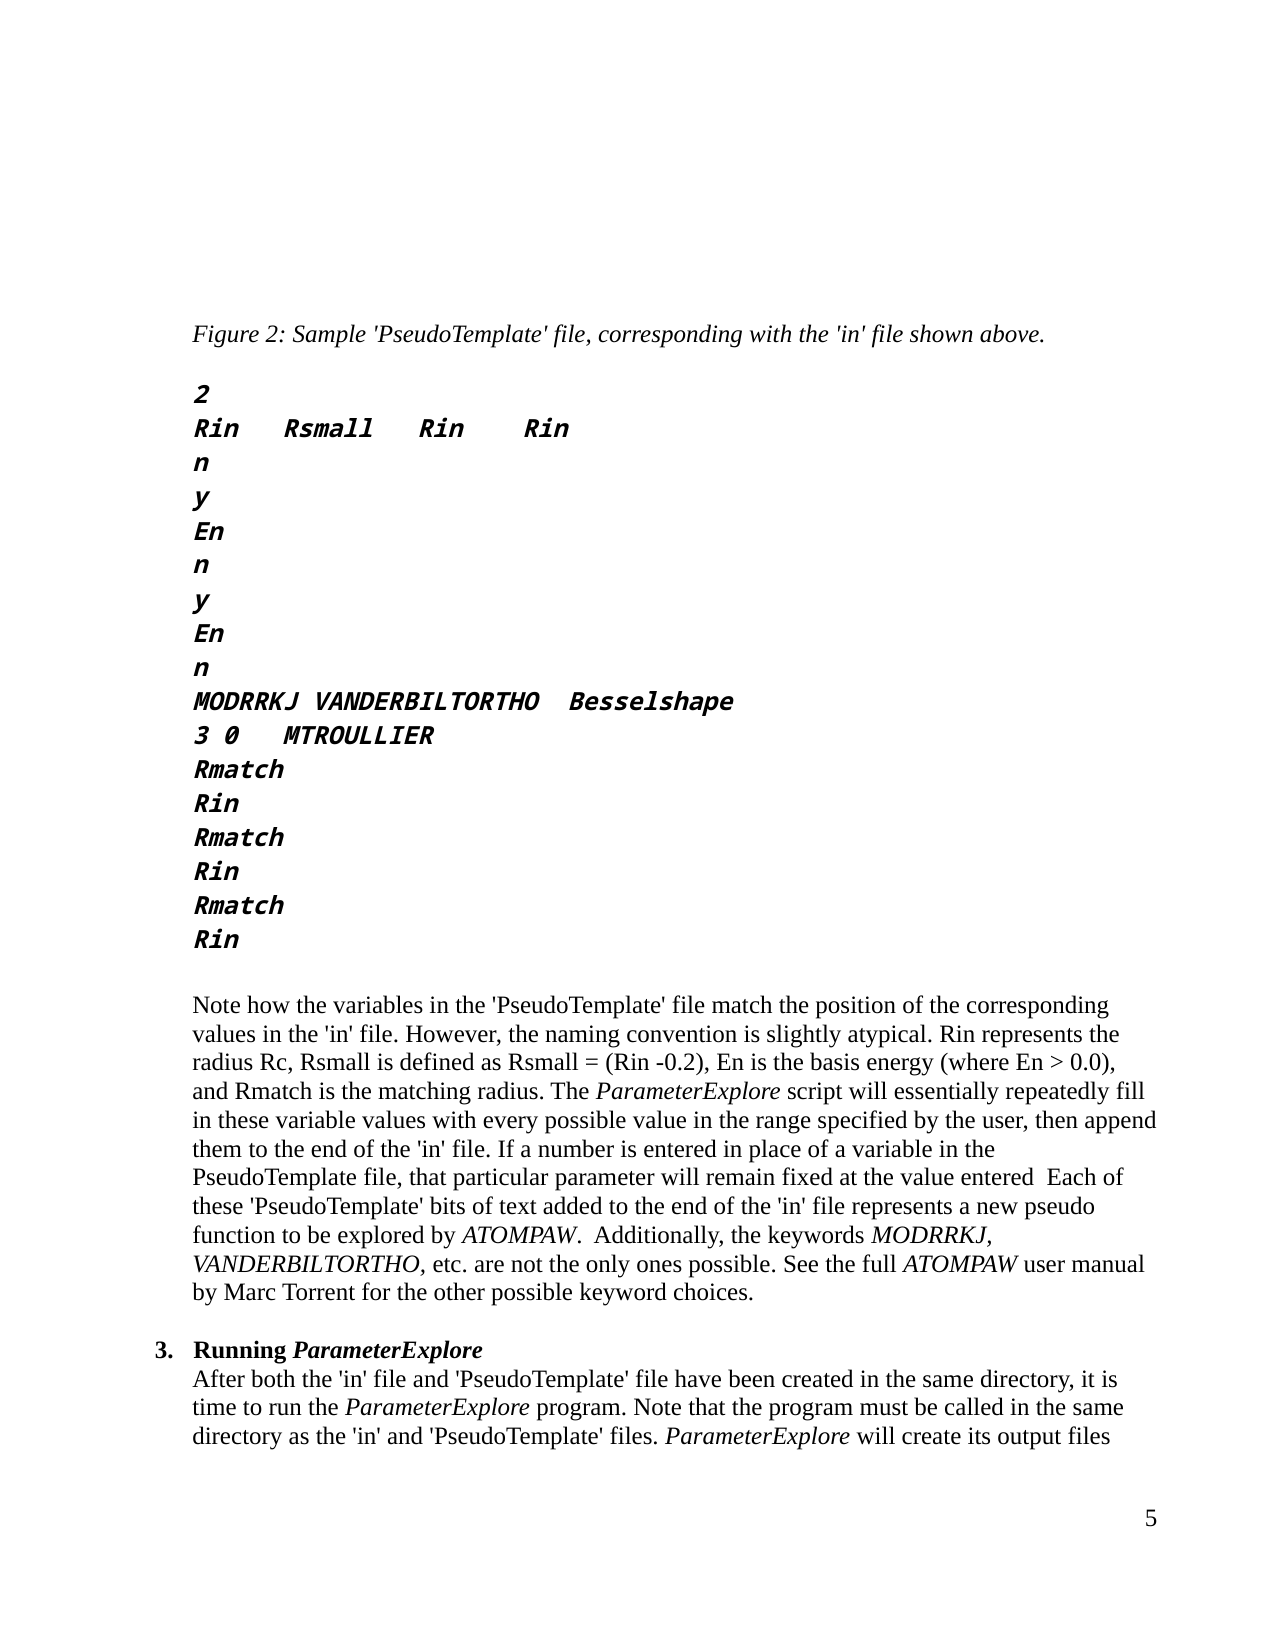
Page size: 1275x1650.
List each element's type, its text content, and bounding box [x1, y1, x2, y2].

text n [192, 649, 1157, 683]
text En [192, 513, 1157, 547]
text y [192, 479, 1157, 513]
text Rmatch [192, 752, 1157, 786]
text En [192, 615, 1157, 649]
text Rin [192, 922, 1157, 956]
text Note how the variables in the 'PseudoTemplate' file match the position of the corresponding values in the 'in' file. However, the naming convention is slightly atypical. Rin represents the radius Rc, Rsmall is defined as Rsmall = (Rin -0.2), En is the basis energy (where En > 0.0), and Rmatch is the matching radius. The ParameterExplore script will essentially repeatedly fill in these variable values with every possible value in the range specified by the user, then append them to the end of the 'in' file. If a number is entered in place of a variable in the PseudoTemplate file, that particular parameter will remain fixed at the value entered Each of these 'PseudoTemplate' bits of text added to the end of the 'in' file represents a new pseudo function to be explored by ATOMPAW. Additionally, the keywords MODRRKJ, VANDERBILTORTHO, etc. are not the only ones possible. See the full ATOMPAW user manual by Marc Torrent for the other possible keyword choices. [192, 990, 1157, 1306]
text Rin [192, 854, 1157, 888]
list Running ParameterExplore [154, 1335, 1157, 1364]
text n [192, 547, 1157, 581]
text n [192, 445, 1157, 479]
text Rmatch [192, 820, 1157, 854]
text Rmatch [192, 888, 1157, 922]
text 2 [192, 377, 1157, 411]
text Rin Rsmall Rin Rin [192, 411, 1157, 445]
list After both the 'in' file and 'PseudoTemplate' file have been created in the same directory, it is time to run the ParameterExplore program. Note that the program must be called in the same directory as the 'in' and 'PseudoTemplate' files. ParameterExplore will create its output files [154, 1364, 1157, 1450]
text Figure 2: Sample 'PseudoTemplate' file, corresponding with the 'in' file shown above. [118, 319, 1157, 348]
text 3 0 MTROULLIER [192, 717, 1157, 752]
text y [192, 581, 1157, 615]
text MODRRKJ VANDERBILTORTHO Besselshape [192, 683, 1157, 717]
text Rin [192, 786, 1157, 820]
